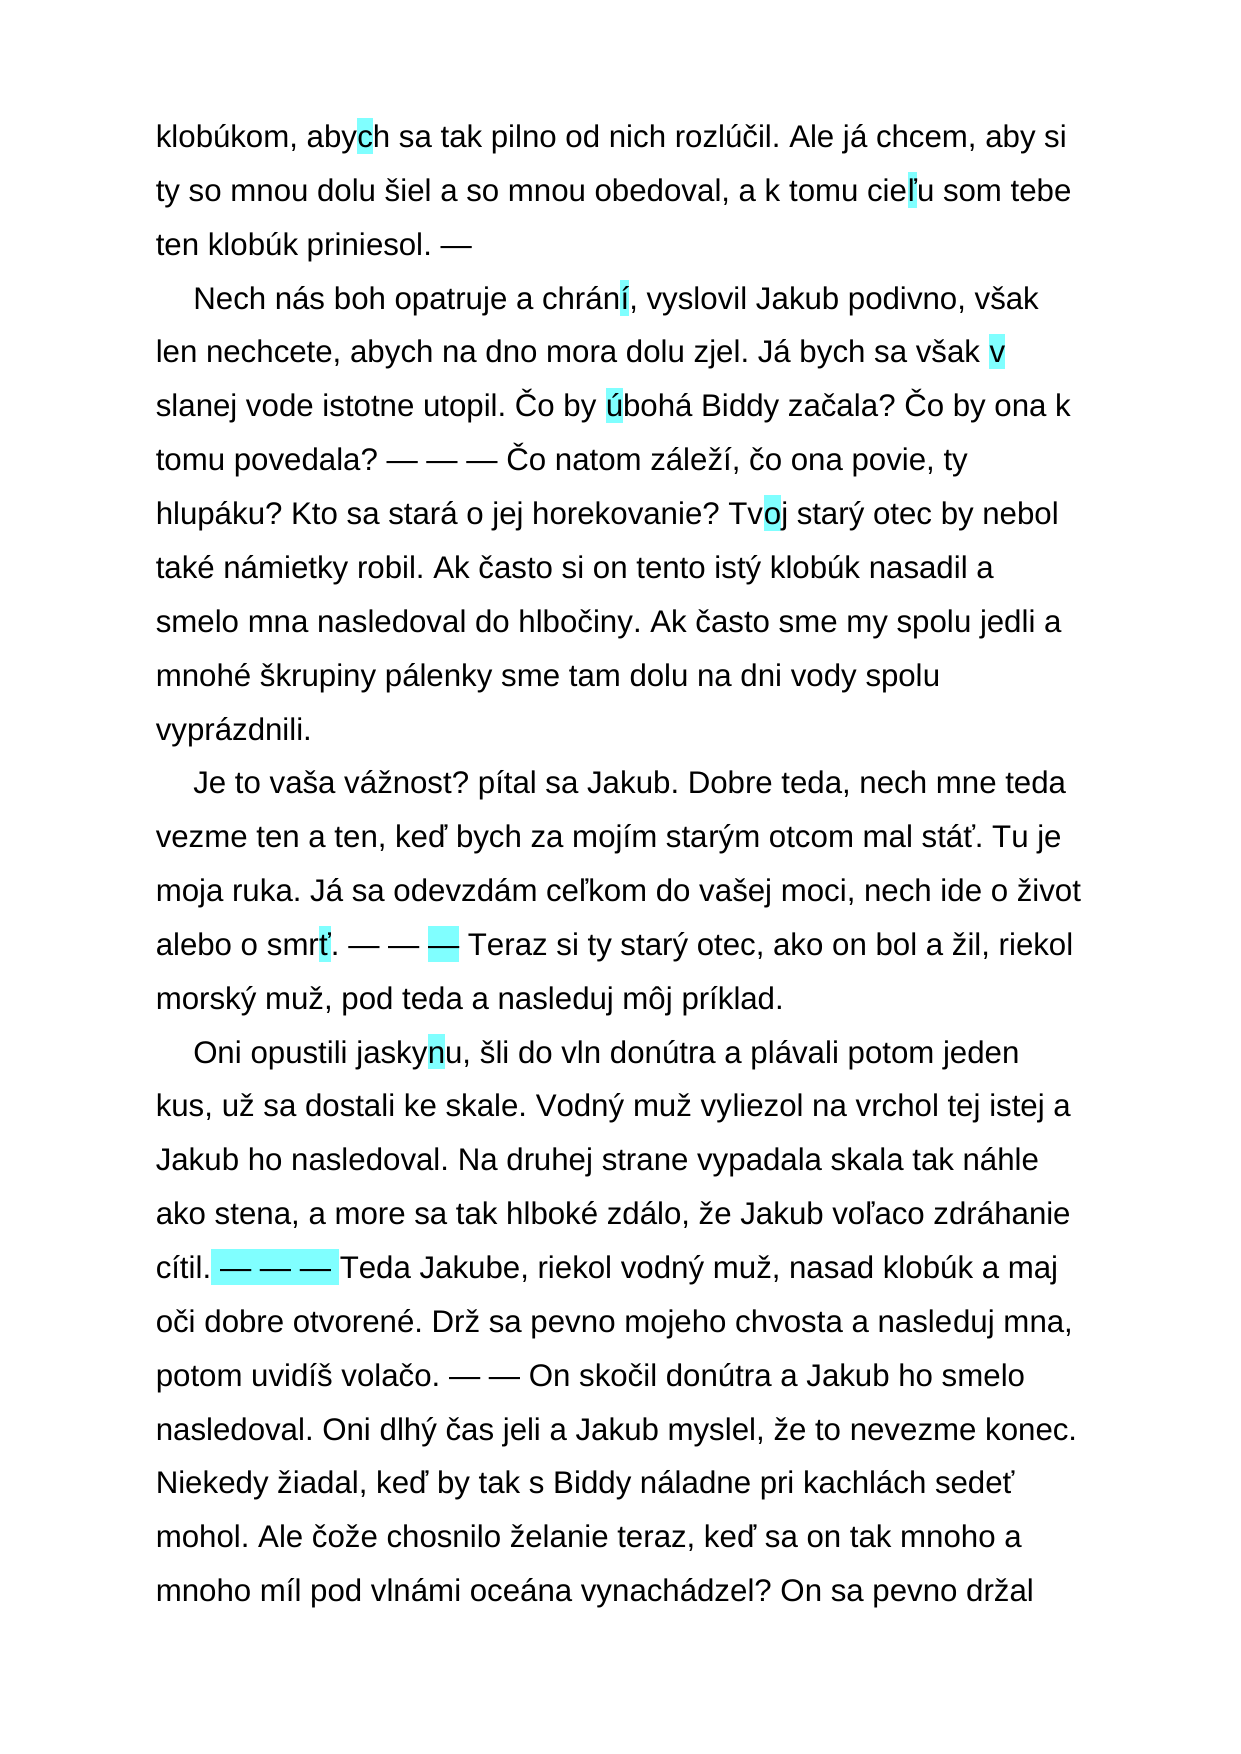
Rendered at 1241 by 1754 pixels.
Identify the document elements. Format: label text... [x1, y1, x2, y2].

text Je to vaša vážnost? pítal sa Jakub. Dobre teda, nech mne teda vezme ten a ten, keď bych za mojím sta­rým otcom mal stáť. Tu je moja ruka. Já sa odevzdám ceľkom do vašej moci, nech ide o život alebo o smrť. — — — Teraz si ty starý otec, ako on bol a žil, riekol morský muž, pod teda a nasleduj môj príklad. [156, 764, 1084, 1016]
text klobúkom, abych sa tak pilno od nich rozlúčil. Ale já chcem, aby si ty so mnou dolu šiel a so mnou obedoval, a k tomu cieľu som tebe ten klobúk pri­niesol. — [156, 118, 1084, 262]
text Nech nás boh opatruje a chrání, vyslovil Jakub podivno, však len nechcete, abych na dno mora dolu zjel. Já bych sa však v slanej vode istotne utopil. Čo by úbohá Biddy začala? Čo by ona k tomu povedala? — — — Čo natom záleží, čo ona povie, ty hlupáku? Kto sa stará o jej horekovanie? Tvoj starý otec by nebol také námietky robil. Ak často si on tento istý klobúk nasadil a smelo mna nasledoval do hlbočiny. Ak často sme my spolu jedli a mnohé škrupiny pálenky sme tam dolu na dni vody spolu vyprázdnili. [156, 280, 1084, 746]
text Oni opustili jaskynu, šli do vln donútra a plávali potom jeden kus, už sa dostali ke skale. Vodný muž vy­liezol na vrchol tej istej a Jakub ho nasledoval. Na druhej strane vypadala skala tak náhle ako stena, a more sa tak hlboké zdálo, že Jakub voľaco zdráhanie cítil. — — — Teda Jakube, riekol vodný muž, nasad klobúk a maj oči dobre otvorené. Drž sa pevno mojeho chvosta a nasle­duj mna, potom uvidíš volačo. — — On skočil donútra a Jakub ho smelo nasledoval. Oni dlhý čas jeli a Jakub myslel, že to nevezme konec. Niekedy žiadal, keď by tak s Biddy náladne pri kachlách sedeť mohol. Ale čože chosnilo želanie teraz, keď sa on tak mnoho a mnoho míl pod vlnámi oceána vynachádzel? On sa pevno držal [156, 1034, 1084, 1608]
